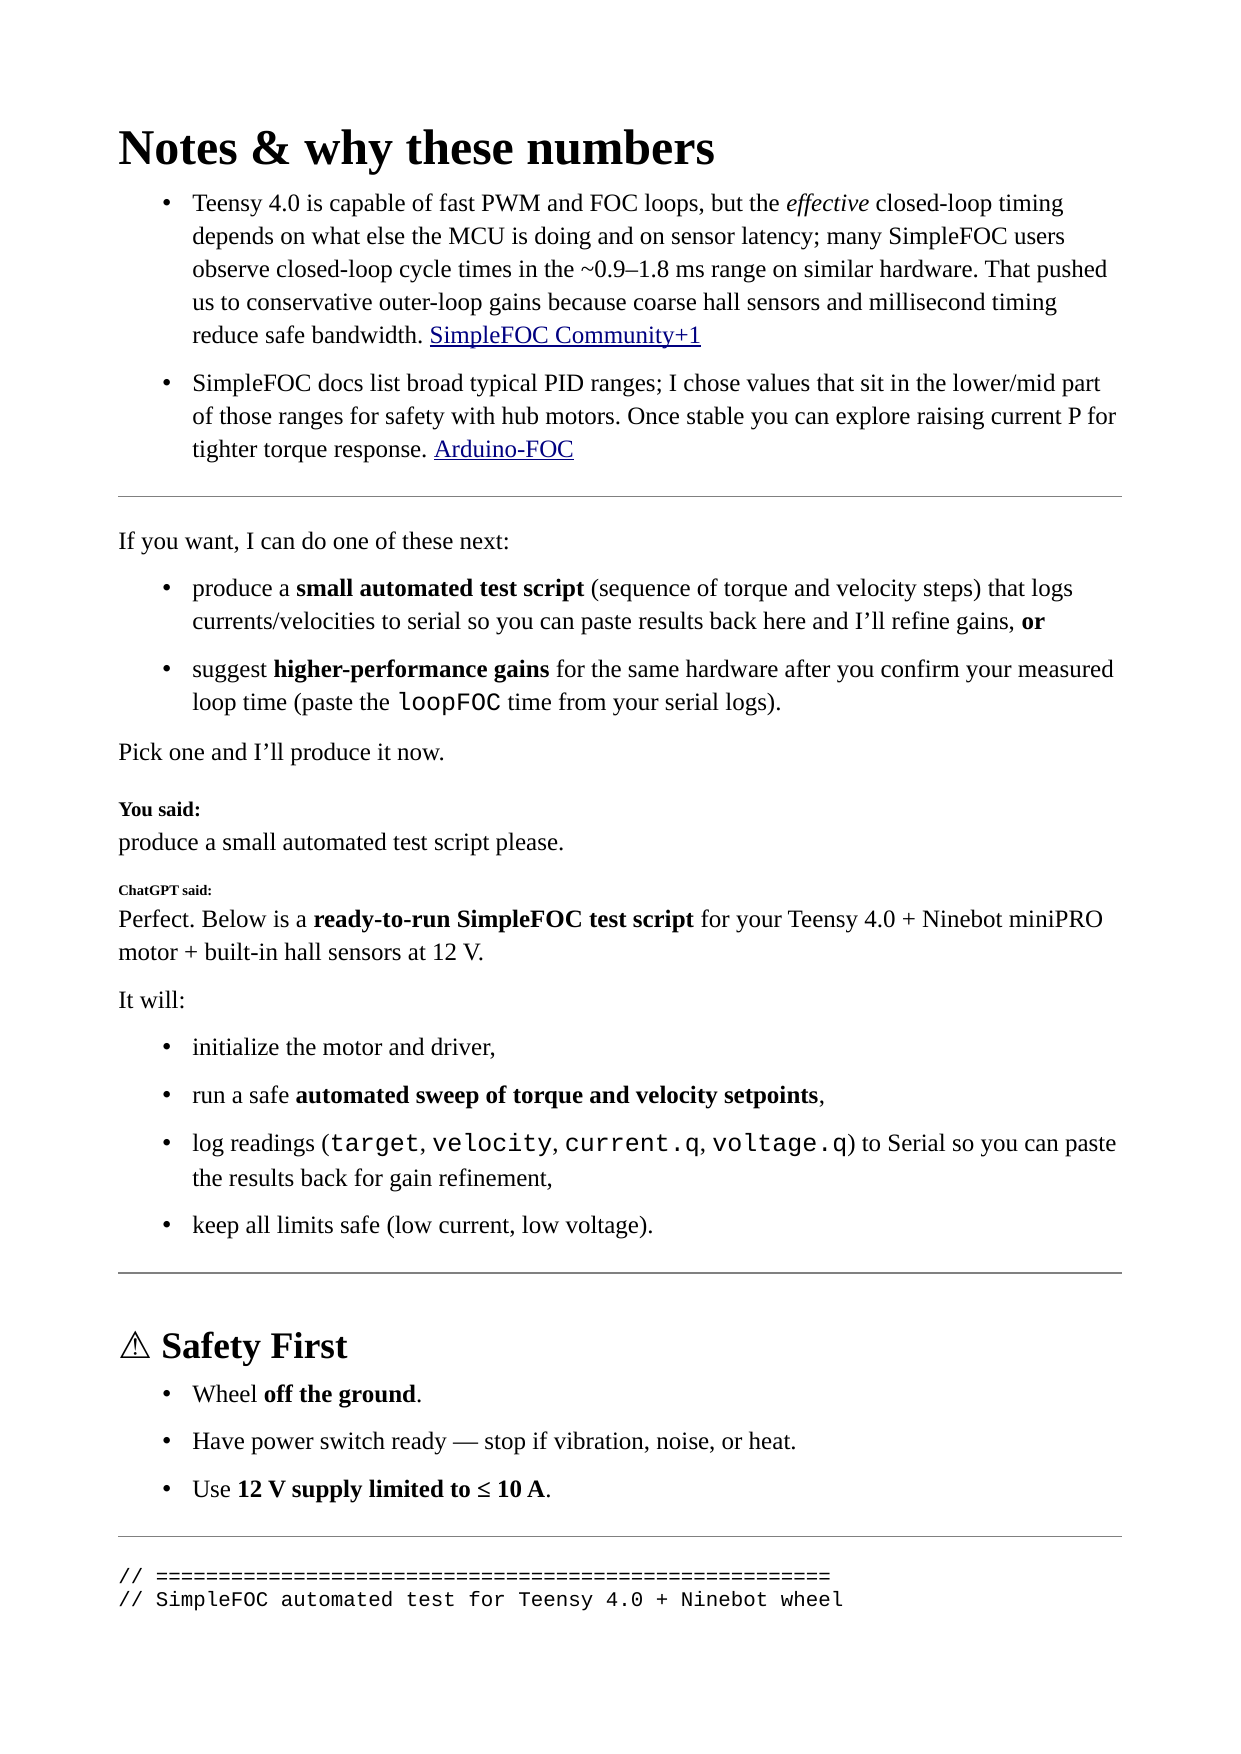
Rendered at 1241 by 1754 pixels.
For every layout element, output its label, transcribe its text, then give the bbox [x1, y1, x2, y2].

list Use 12 V supply limited to ≤ 10 A. [162, 1474, 1122, 1503]
subtitle You said: [118, 797, 1122, 821]
list Have power switch ready — stop if vibration, noise, or heat. [162, 1426, 1122, 1455]
subtitle ChatGPT said: [118, 881, 1122, 898]
list produce a small automated test script (sequence of torque and velocity steps) that logs currents/velocities to serial so you can paste results back here and I’ll refine gains, or [162, 573, 1122, 635]
list keep all limits safe (low current, low voltage). [162, 1210, 1122, 1239]
list initialize the motor and driver, [162, 1032, 1122, 1061]
text It will: [118, 985, 1122, 1014]
list log readings (target, velocity, current.q, voltage.q) to Serial so you can paste the results back for gain refinement, [162, 1128, 1122, 1192]
text If you want, I can do one of these next: [118, 526, 1122, 554]
list suggest higher-performance gains for the same hardware after you confirm your measured loop time (paste the loopFOC time from your serial logs). [162, 654, 1122, 718]
list run a safe automated sweep of torque and velocity setpoints, [162, 1080, 1122, 1109]
subtitle ⚠️ Safety First [118, 1323, 1122, 1366]
list SimpleFOC docs list broad typical PID ranges; I chose values that sit in the lower/mid part of those ranges for safety with hub motors. Once stable you can explore raising current P for tighter torque response. Arduino-FOC [162, 368, 1122, 463]
text Pick one and I’ll produce it now. [118, 737, 1122, 766]
subtitle Notes & why these numbers [118, 118, 1122, 176]
text // SimpleFOC automated test for Teensy 4.0 + Ninebot wheel [118, 1589, 1122, 1613]
list Wheel off the ground. [162, 1379, 1122, 1407]
list Teensy 4.0 is capable of fast PWM and FOC loops, but the effective closed-loop timing depends on what else the MCU is doing and on sensor latency; many SimpleFOC users observe closed-loop cycle times in the ~0.9–1.8 ms range on similar hardware. That pushed us to conservative outer-loop gains because coarse hall sensors and millisecond timing reduce safe bandwidth. SimpleFOC Community+1 [162, 188, 1122, 349]
text Perfect. Below is a ready-to-run SimpleFOC test script for your Teensy 4.0 + Ninebot miniPRO motor + built-in hall sensors at 12 V. [118, 904, 1122, 966]
text produce a small automated test script please. [118, 827, 1122, 856]
text // ====================================================== [118, 1566, 1122, 1589]
